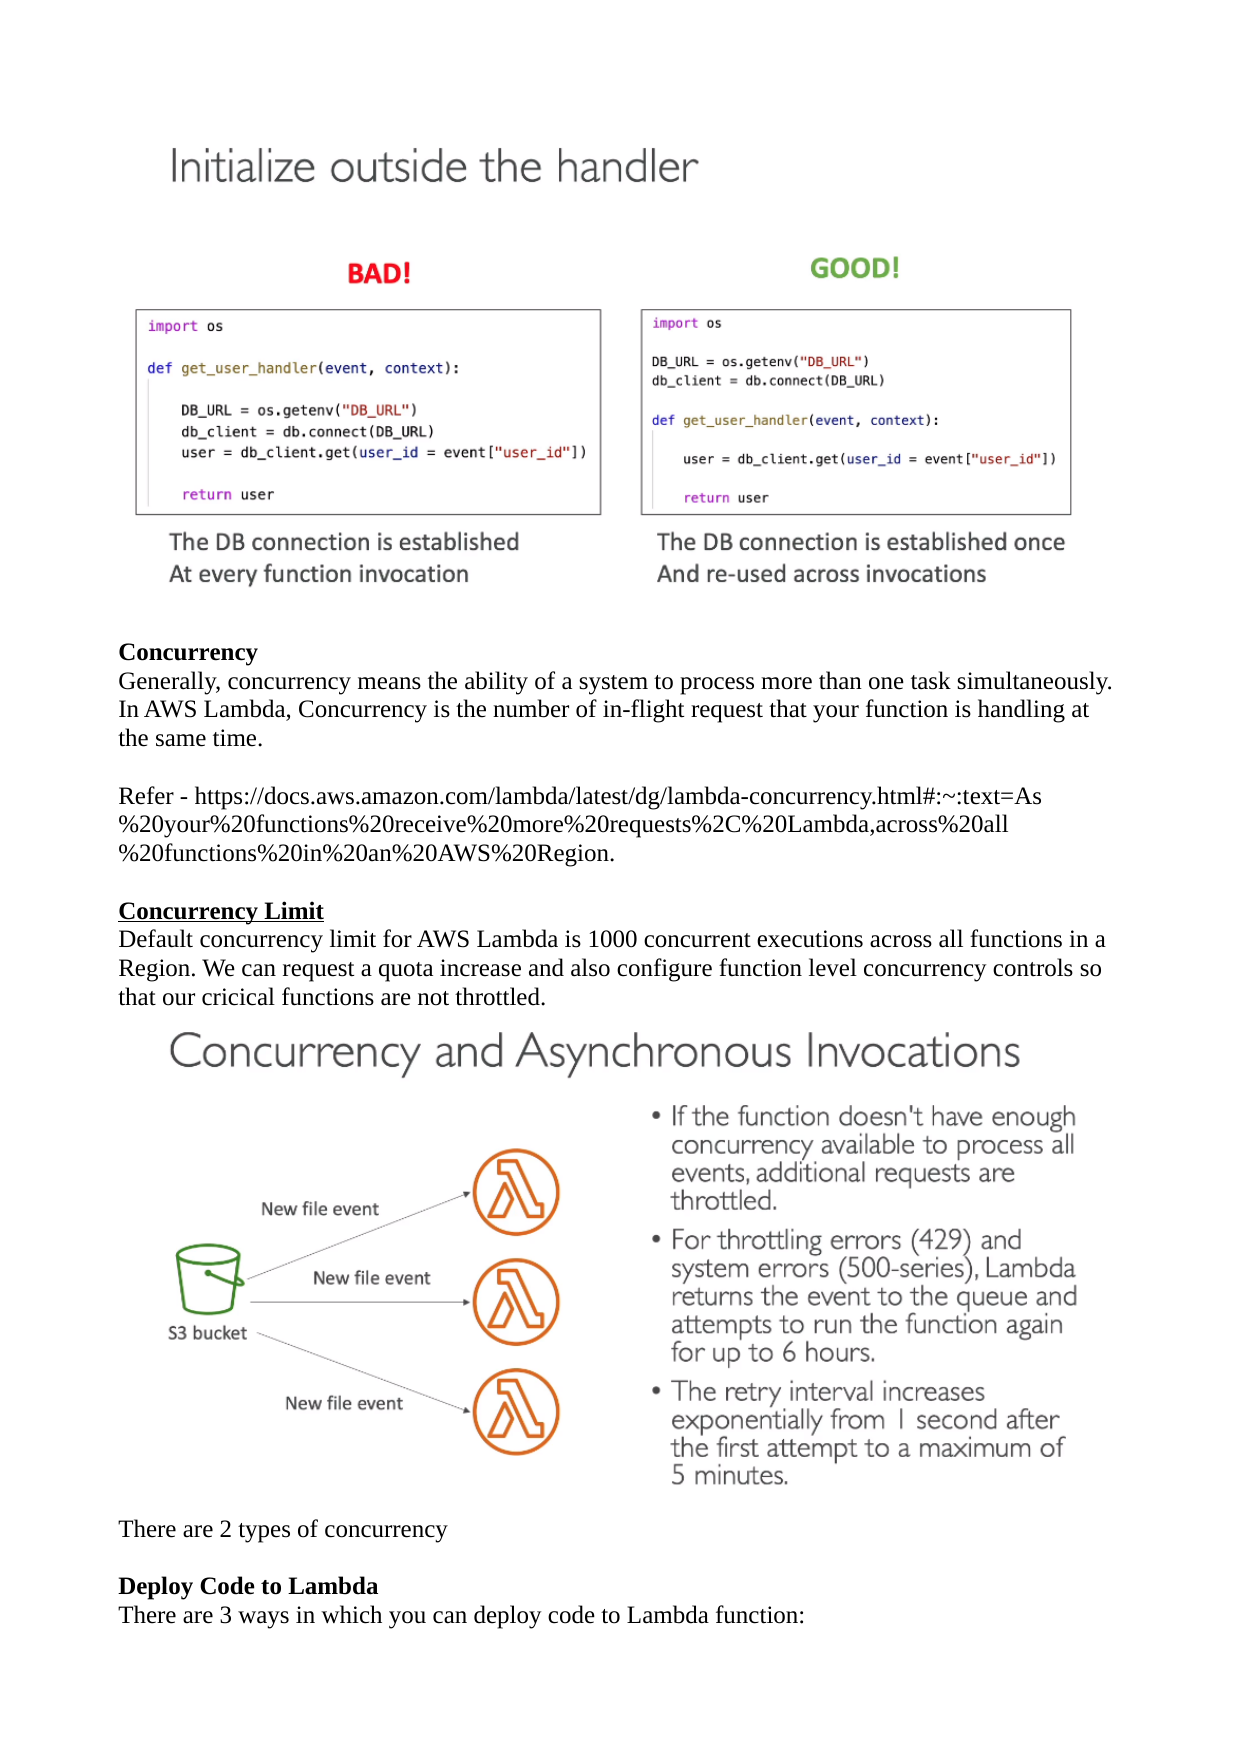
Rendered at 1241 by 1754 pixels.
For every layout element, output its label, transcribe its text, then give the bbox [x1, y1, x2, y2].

text Concurrency [118, 609, 1122, 666]
picture [118, 1010, 1123, 1514]
text Generally, concurrency means the ability of a system to process more than one task simultaneously. In AWS Lambda, Concurrency is the number of in-flight request that your function is handling at the same time. [118, 666, 1122, 752]
text Default concurrency limit for AWS Lambda is 1000 concurrent executions across all functions in a Region. We can request a quota increase and also configure function level concurrency controls so that our cricical functions are not throttled. [118, 924, 1122, 1010]
picture [118, 118, 1123, 609]
text Deploy Code to Lambda [118, 1571, 1122, 1600]
text There are 2 types of concurrency [118, 1514, 1122, 1542]
text There are 3 ways in which you can deploy code to Lambda function: [118, 1600, 1122, 1629]
text Concurrency Limit [118, 896, 1122, 924]
text Refer - https://docs.aws.amazon.com/lambda/latest/dg/lambda-concurrency.html#:~:text=As%20your%20functions%20receive%20more%20requests%2C%20Lambda,across%20all%20functions%20in%20an%20AWS%20Region. [118, 781, 1122, 867]
